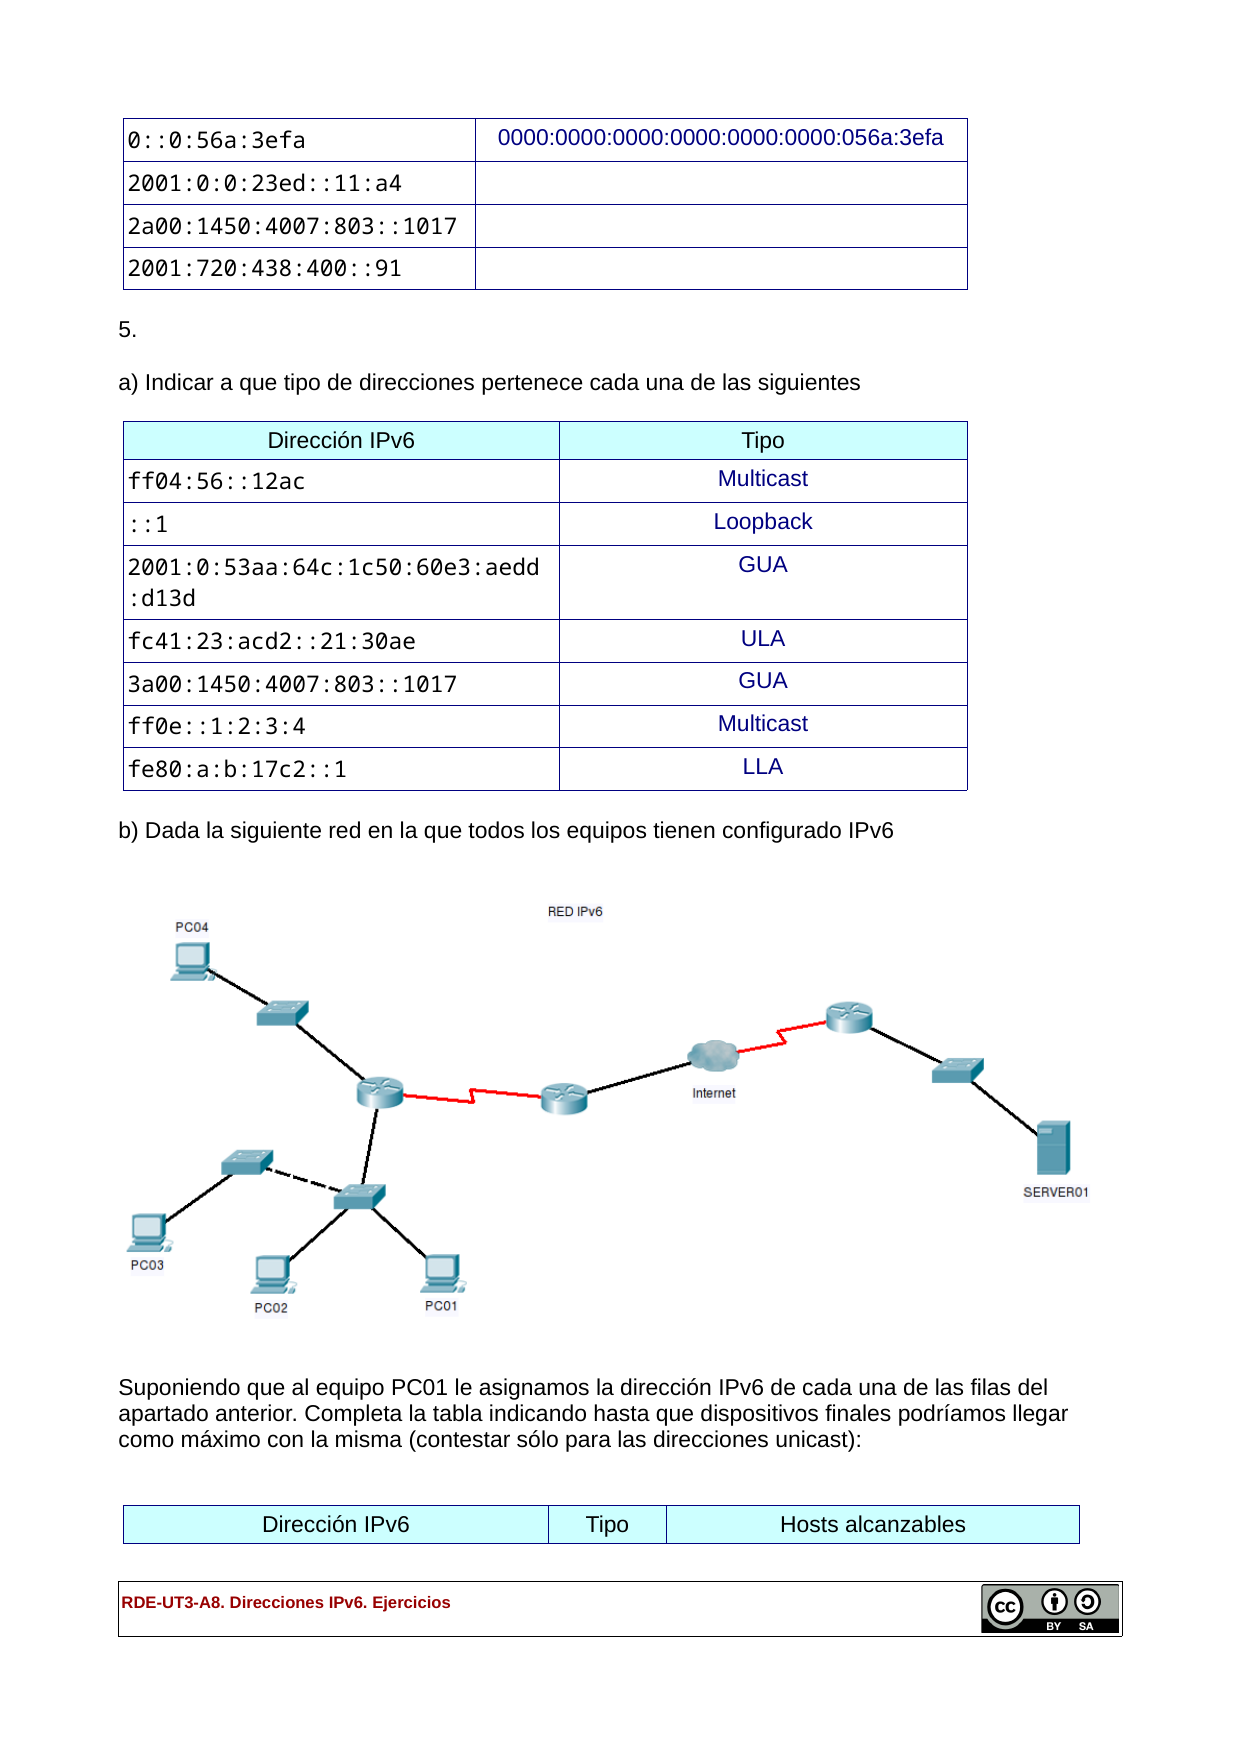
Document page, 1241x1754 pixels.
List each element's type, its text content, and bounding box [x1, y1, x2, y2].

text Suponiendo que al equipo PC01 le asignamos la dirección IPv6 de cada una de las filas del apartado anterior. Completa la tabla indicando hasta que dispositivos finales podríamos llegar como máximo con la misma (contestar sólo para las direcciones unicast): [118, 1373, 1122, 1453]
picture [110, 865, 1114, 1348]
table_cell GUA [560, 546, 967, 619]
table_header Dirección IPv6 [124, 1506, 548, 1543]
table_cell 0000:0000:0000:0000:0000:0000:056a:3efa [476, 119, 967, 161]
text 5. [118, 316, 1122, 342]
table_cell ULA [560, 620, 967, 662]
text b) Dada la siguiente red en la que todos los equipos tienen configurado IPv6 [118, 817, 1122, 843]
table_cell 2a00:1450:4007:803::1017 [124, 205, 475, 247]
table_header Tipo [549, 1506, 666, 1543]
table_cell 0::0:56a:3efa [124, 119, 475, 161]
table_cell 2001:0:0:23ed::11:a4 [124, 162, 475, 204]
table_cell fe80:a:b:17c2::1 [124, 748, 559, 790]
table_cell ff0e::1:2:3:4 [124, 706, 559, 747]
table_cell [476, 248, 967, 289]
table_header Tipo [560, 422, 967, 459]
text a) Indicar a que tipo de direcciones pertenece cada una de las siguientes [118, 368, 1122, 395]
table_cell [476, 162, 967, 204]
table_cell fc41:23:acd2::21:30ae [124, 620, 559, 662]
table_cell 2001:720:438:400::91 [124, 248, 475, 289]
table_cell Multicast [560, 460, 967, 502]
table_cell Loopback [560, 503, 967, 545]
table_cell ::1 [124, 503, 559, 545]
table_header Hosts alcanzables [667, 1506, 1079, 1543]
table_header Dirección IPv6 [124, 422, 559, 459]
table_cell GUA [560, 663, 967, 704]
table_cell 3a00:1450:4007:803::1017 [124, 663, 559, 704]
table_cell [476, 205, 967, 247]
table_cell Multicast [560, 706, 967, 747]
table_cell 2001:0:53aa:64c:1c50:60e3:aedd:d13d [124, 546, 559, 619]
table_cell ff04:56::12ac [124, 460, 559, 502]
table_cell LLA [560, 748, 967, 790]
picture [981, 1584, 1119, 1633]
